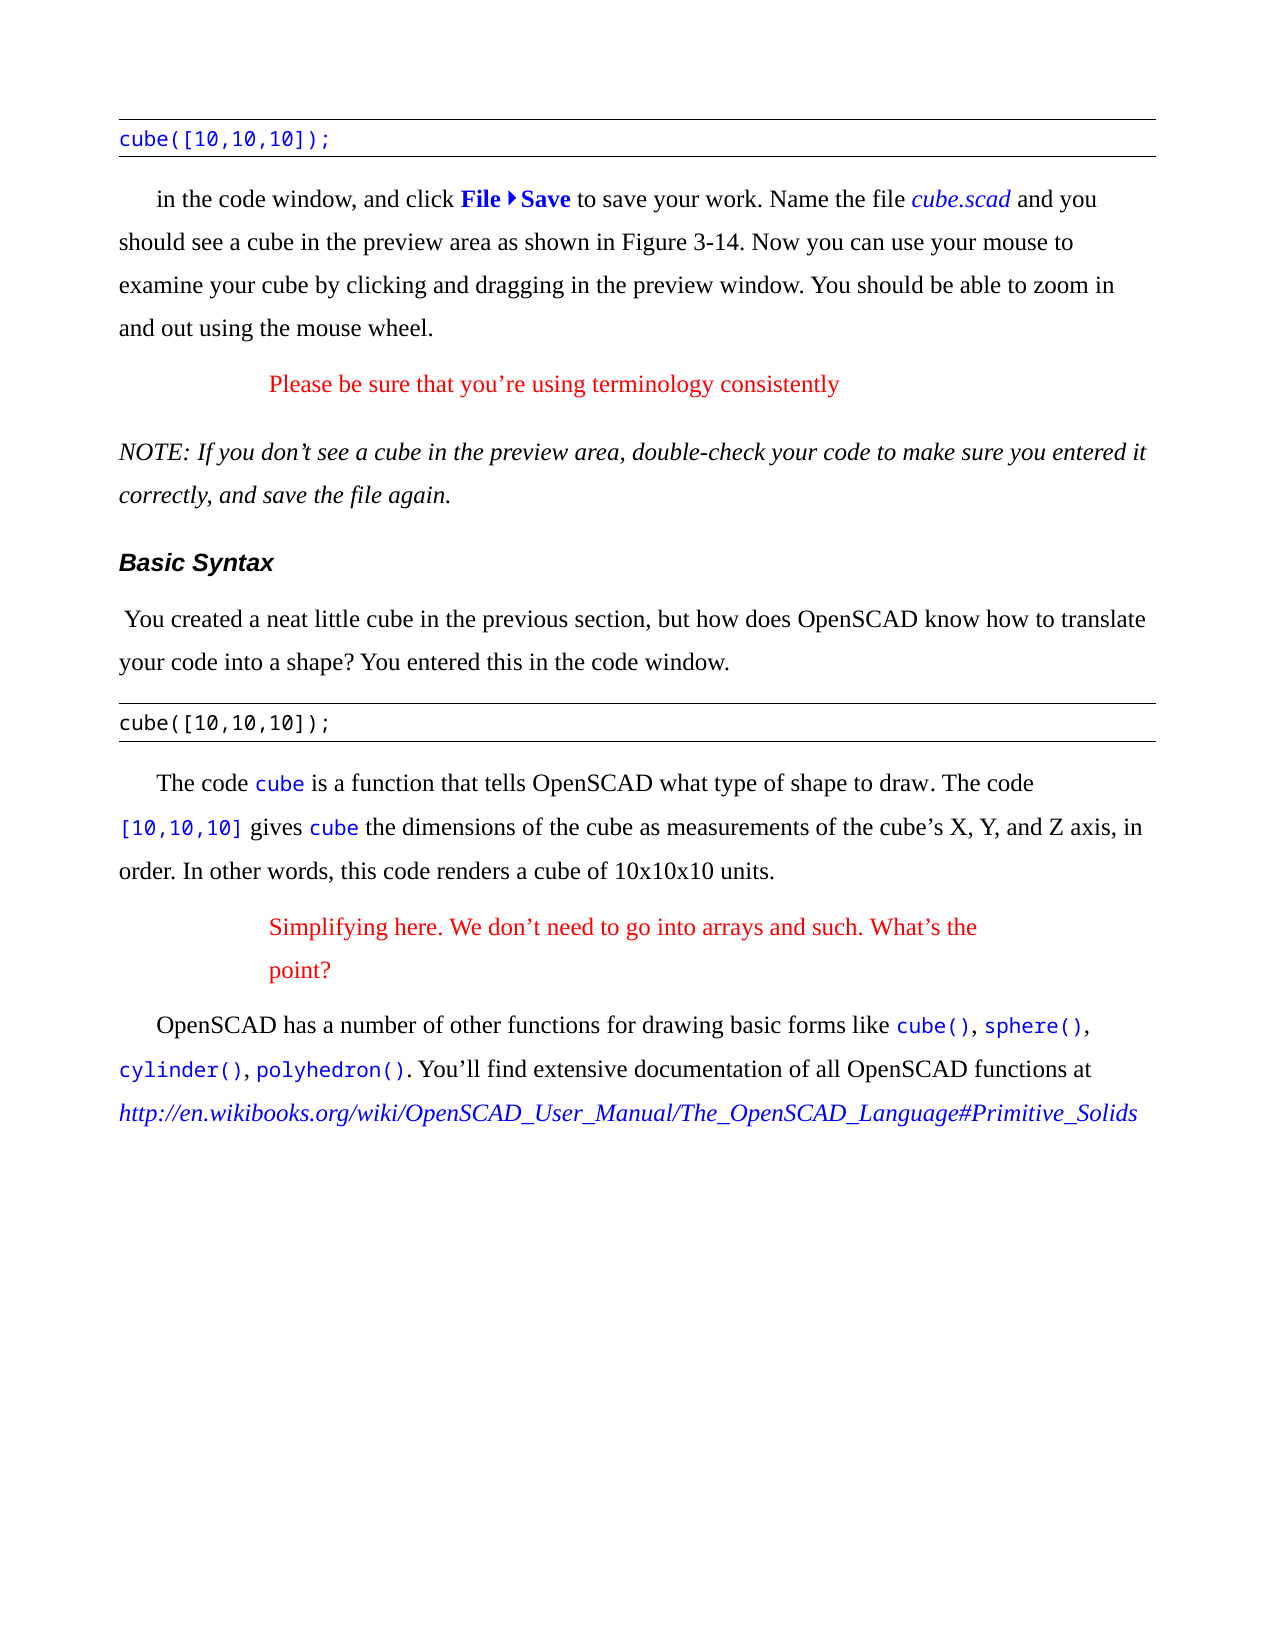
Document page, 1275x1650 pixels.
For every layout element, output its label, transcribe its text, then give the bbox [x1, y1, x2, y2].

text OpenSCAD has a number of other functions for drawing basic forms like cube(), sphere(), cylinder(), polyhedron(). You’ll find extensive documentation of all OpenSCAD functions at http://en.wikibooks.org/wiki/OpenSCAD_User_Manual/The_OpenSCAD_Language#Primitive_Solids [118, 1010, 1156, 1127]
text Please be sure that you’re using terminology consistently [268, 369, 1006, 398]
text Basic Syntax [118, 548, 1156, 577]
text You created a neat little cube in the previous section, but how does OpenSCAD know how to translate your code into a shape? You entered this in the code window. [118, 604, 1156, 676]
text in the code window, and click File4Save to save your work. Name the file cube.scad and you should see a cube in the preview area as shown in Figure 3-14. Now you can use your mouse to examine your cube by clicking and dragging in the preview window. You should be able to zoom in and out using the mouse wheel. [118, 184, 1156, 342]
text Simplifying here. We don’t need to go into arrays and such. What’s the point? [268, 912, 1006, 983]
text NOTE: If you don’t see a cube in the preview area, double-check your code to make sure you entered it correctly, and save the file again. [118, 437, 1156, 509]
text cube([10,10,10]); [118, 704, 1156, 742]
text cube([10,10,10]); [118, 120, 1156, 157]
